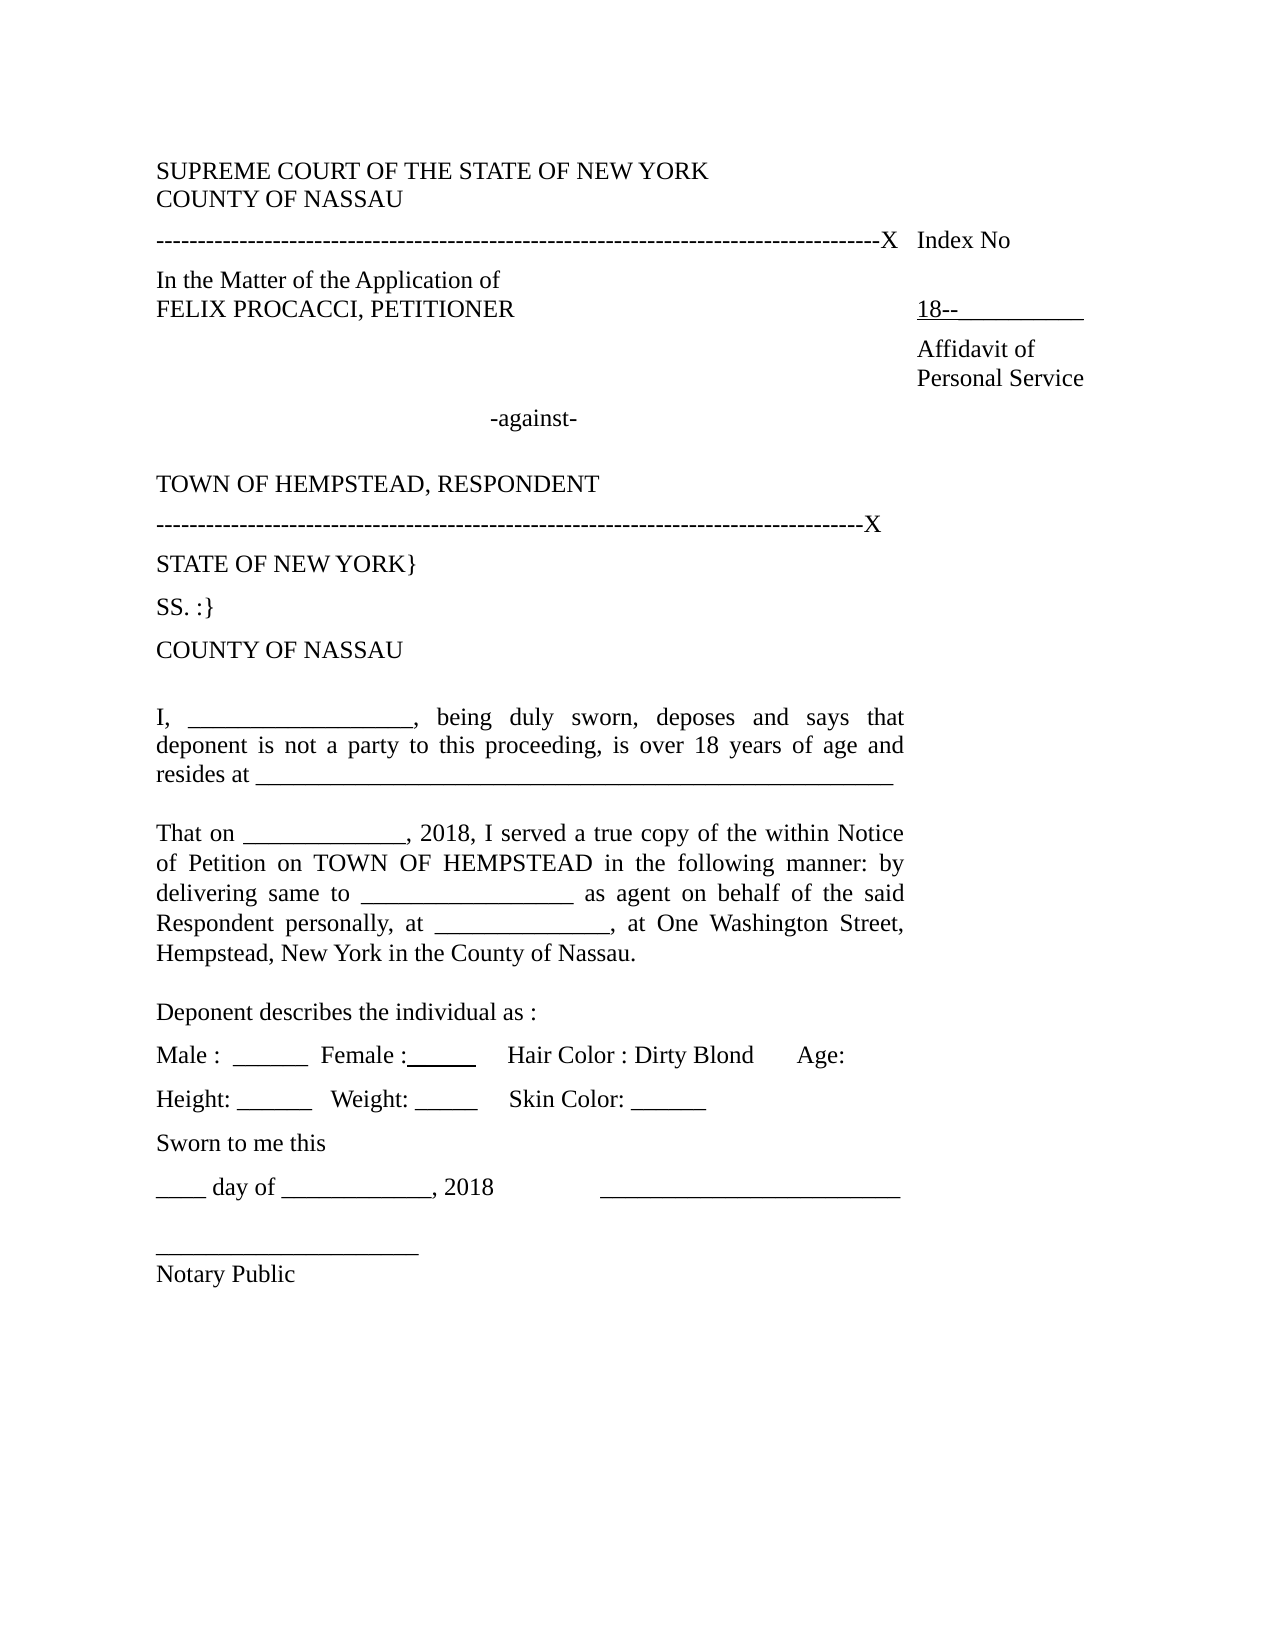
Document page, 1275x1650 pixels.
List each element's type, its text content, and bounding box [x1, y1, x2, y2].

table_header [911, 150, 1125, 219]
table_cell [911, 463, 1125, 503]
table_header SUPREME COURT OF THE STATE OF NEW YORK COUNTY OF NASSAU [150, 150, 911, 219]
table_cell [150, 437, 911, 463]
table_cell [911, 397, 1125, 437]
table_cell Affidavit of Personal Service [911, 328, 1125, 397]
table_cell TOWN OF HEMPSTEAD, RESPONDENT [150, 463, 911, 503]
table_cell In the Matter of the Application of FELIX PROCACCI, PETITIONER [150, 259, 911, 328]
table_cell Index No [911, 219, 1125, 259]
table_cell [911, 670, 1125, 696]
table_cell [150, 670, 911, 696]
table_cell STATE OF NEW YORK} SS. :} COUNTY OF NASSAU [150, 544, 1125, 670]
table_cell [911, 437, 1125, 463]
table_cell -against- [150, 397, 911, 437]
table_cell ---------------------------------------------------------------------------------------X [150, 219, 911, 259]
table_cell 18--__________ [911, 259, 1125, 328]
table_cell I, __________________, being duly sworn, deposes and says that deponent is not a party to this proceeding, is over 18 years of age and resides at ___________________________________________________ That on _____________, 2018, I served a true copy of the within Notice of Petition on TOWN OF HEMPSTEAD in the following manner: by delivering same to _________________ as agent on behalf of the said Respondent personally, at ______________, at One Washington Street, Hempstead, New York in the County of Nassau. Deponent describes the individual as : Male : ______ Female : _ Hair Color : Dirty Blond Age: Height: ______ Weight: _____ Skin Color: ______ Sworn to me this ____ day of ____________, 2018 ________________________ _____________________ Notary Public [150, 696, 911, 1293]
table_cell -------------------------------------------------------------------------------------X [150, 503, 911, 543]
table_cell [150, 328, 911, 397]
table_cell [911, 503, 1125, 543]
table_cell [911, 696, 1125, 1293]
